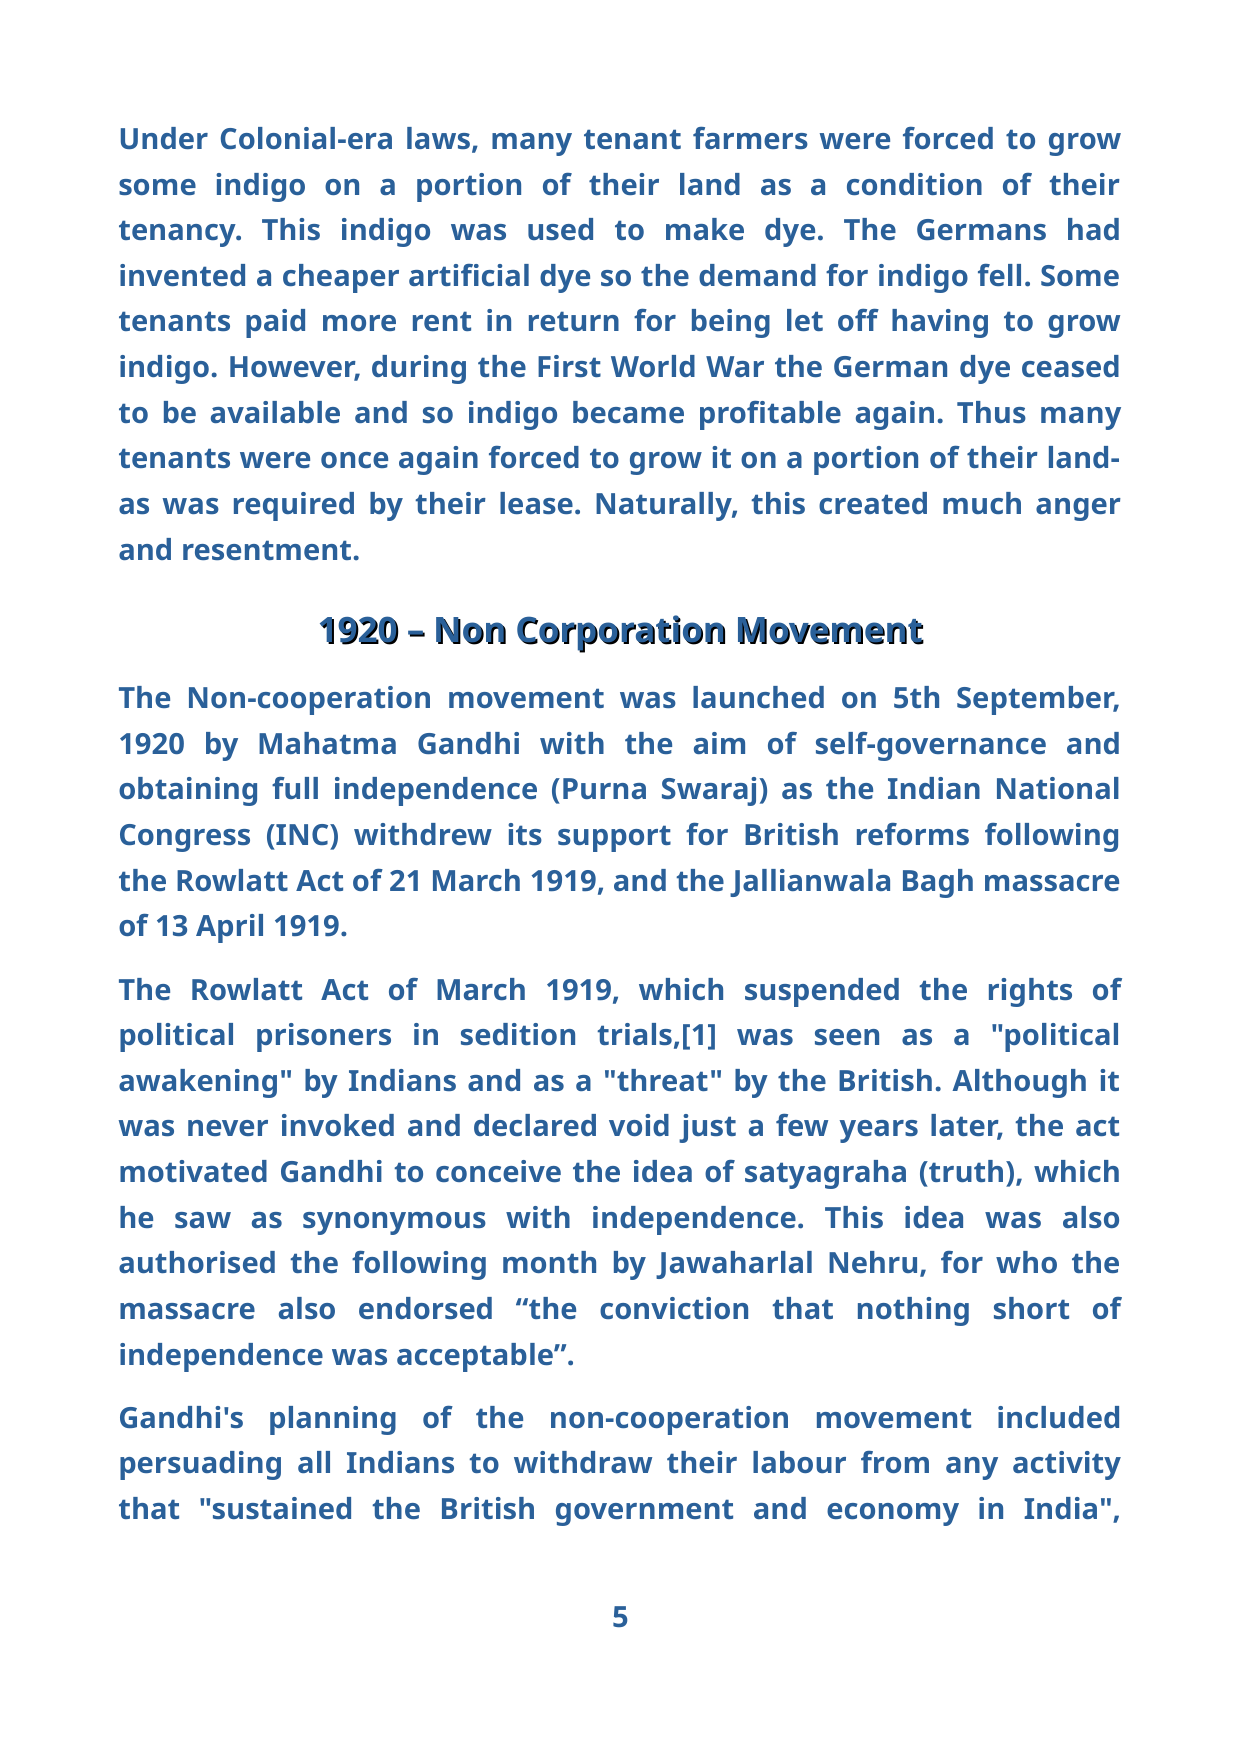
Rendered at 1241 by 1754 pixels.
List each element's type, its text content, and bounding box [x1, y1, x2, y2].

text Gandhi's planning of the non-cooperation movement included persuading all Indians to withdraw their labour from any activity that "sustained the British government and economy in India", [118, 1397, 1122, 1528]
text The Non-cooperation movement was launched on 5th September, 1920 by Mahatma Gandhi with the aim of self-governance and obtaining full independence (Purna Swaraj) as the Indian National Congress (INC) withdrew its support for British reforms following the Rowlatt Act of 21 March 1919, and the Jallianwala Bagh massacre of 13 April 1919. [118, 677, 1122, 945]
text Under Colonial-era laws, many tenant farmers were forced to grow some indigo on a portion of their land as a condition of their tenancy. This indigo was used to make dye. The Germans had invented a cheaper artificial dye so the demand for indigo fell. Some tenants paid more rent in return for being let off having to grow indigo. However, during the First World War the German dye ceased to be available and so indigo became profitable again. Thus many tenants were once again forced to grow it on a portion of their land- as was required by their lease. Naturally, this created much anger and resentment. [118, 118, 1122, 568]
text The Rowlatt Act of March 1919, which suspended the rights of political prisoners in sedition trials,[1] was seen as a "political awakening" by Indians and as a "threat" by the British. Although it was never invoked and declared void just a few years later, the act motivated Gandhi to conceive the idea of satyagraha (truth), which he saw as synonymous with independence. This idea was also authorised the following month by Jawaharlal Nehru, for who the massacre also endorsed “the conviction that nothing short of independence was acceptable”. [118, 969, 1122, 1373]
subtitle 1920 – Non Corporation Movement [118, 605, 1122, 653]
